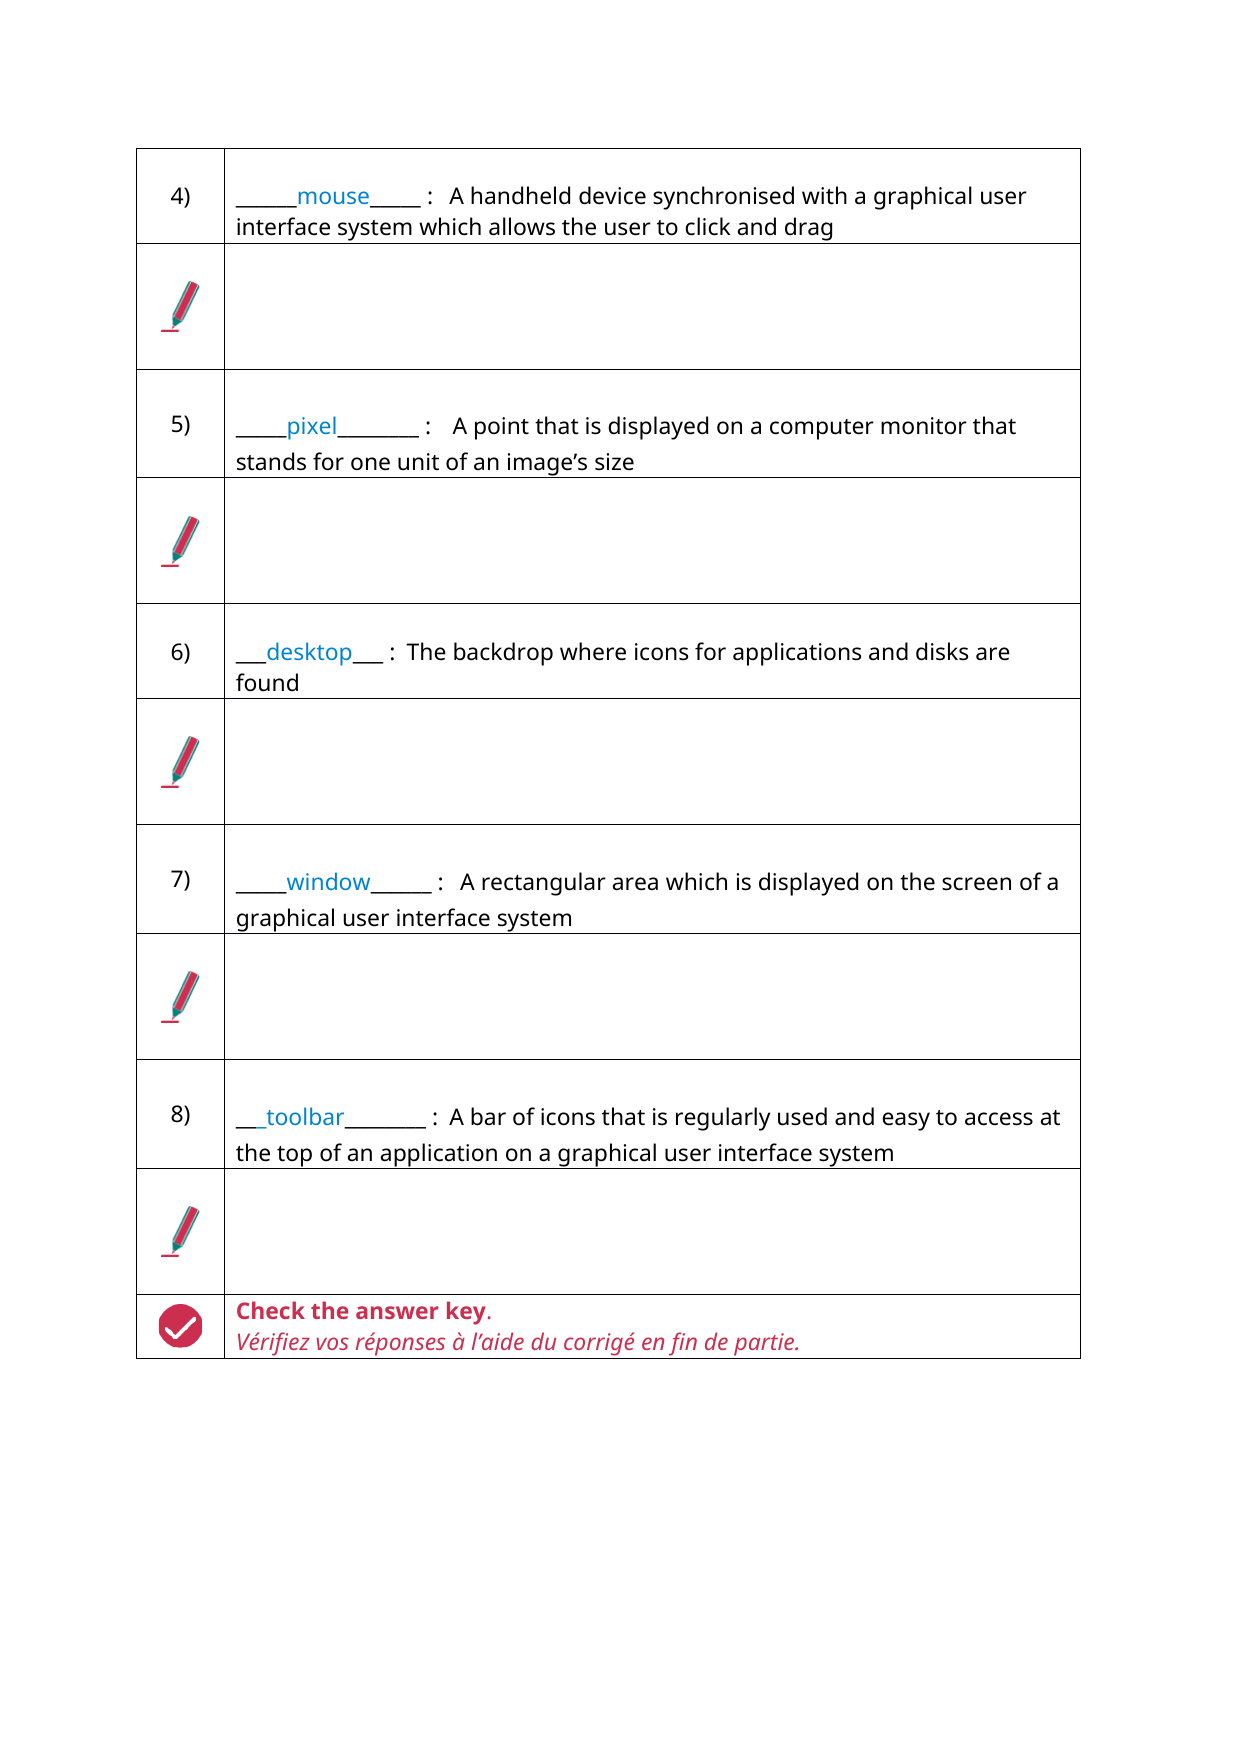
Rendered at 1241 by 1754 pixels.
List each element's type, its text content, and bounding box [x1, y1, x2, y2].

picture [160, 280, 200, 332]
table_header 4) [137, 149, 224, 242]
table_cell [225, 934, 1080, 1059]
table_cell Check the answer key. Vérifiez vos réponses à l’aide du corrigé en fin de partie. [225, 1295, 1080, 1357]
table_cell ___desktop___ : The backdrop where icons for applications and disks are found [225, 604, 1080, 698]
table_cell 6) [137, 604, 224, 698]
picture [160, 736, 200, 788]
table_cell ___toolbar________ : A bar of icons that is regularly used and easy to access at the top of an application on a graphical user interface system [225, 1060, 1080, 1168]
table_cell [137, 1169, 224, 1294]
table_cell 8) [137, 1060, 224, 1168]
table_cell [137, 478, 224, 603]
table_cell 7) [137, 825, 224, 933]
table_cell [225, 244, 1080, 368]
table_cell [225, 1169, 1080, 1294]
table_cell _____window______ : A rectangular area which is displayed on the screen of a graphical user interface system [225, 825, 1080, 933]
table_header ______mouse_____ : A handheld device synchronised with a graphical user interface system which allows the user to click and drag [225, 149, 1080, 242]
table_cell [137, 244, 224, 368]
table_cell [137, 1295, 224, 1357]
picture [160, 515, 200, 567]
picture [160, 971, 200, 1023]
table_cell [137, 699, 224, 824]
table_cell _____pixel________ : A point that is displayed on a computer monitor that stands for one unit of an image’s size [225, 370, 1080, 477]
table_cell [225, 478, 1080, 603]
table_cell [137, 934, 224, 1059]
picture [158, 1304, 203, 1348]
picture [160, 1205, 200, 1257]
table_cell [225, 699, 1080, 824]
table_cell 5) [137, 370, 224, 477]
